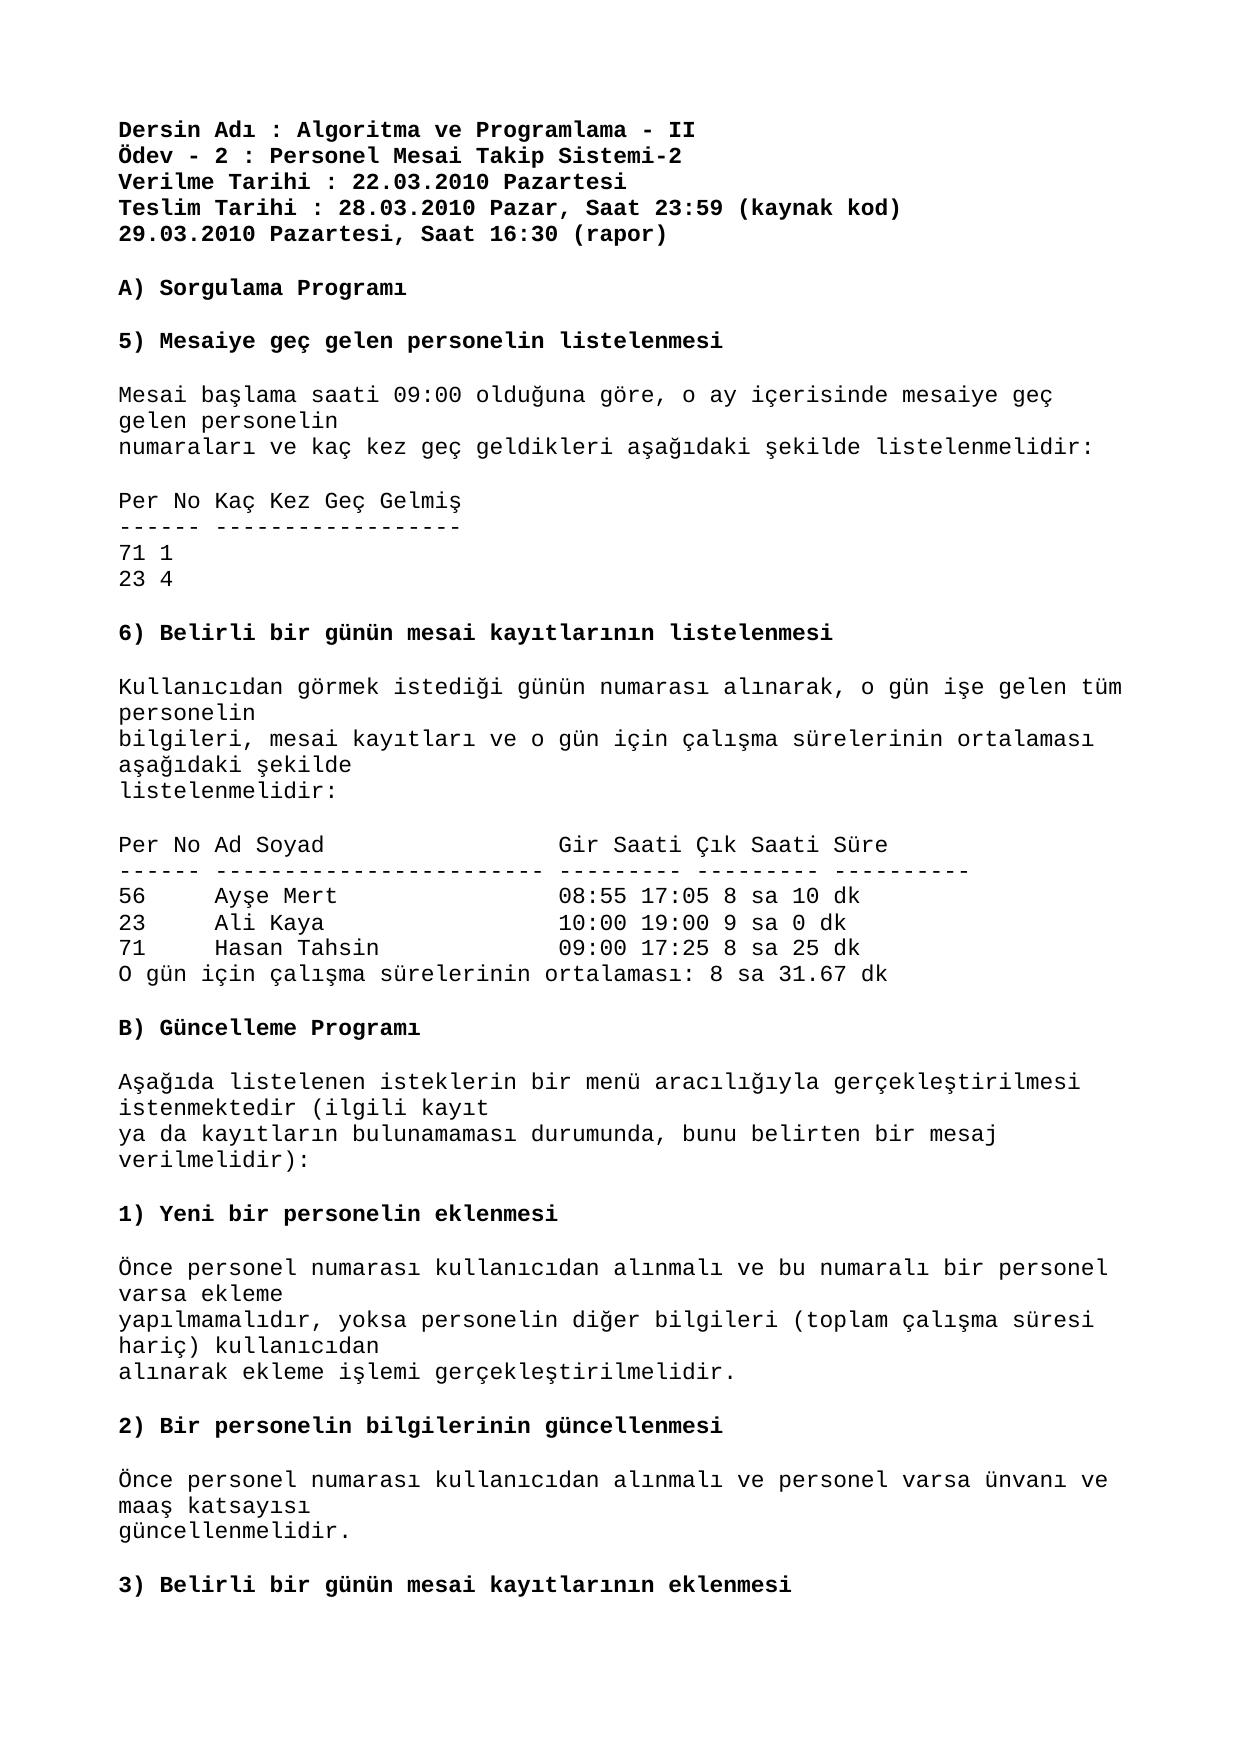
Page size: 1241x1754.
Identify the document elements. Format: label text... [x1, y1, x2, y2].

text 3) Belirli bir günün mesai kayıtlarının eklenmesi [118, 1574, 1122, 1600]
text 23 4 [118, 567, 1122, 593]
text 29.03.2010 Pazartesi, Saat 16:30 (rapor) [118, 222, 1122, 248]
text Verilme Tarihi : 22.03.2010 Pazartesi [118, 170, 1122, 196]
text 5) Mesaiye geç gelen personelin listelenmesi [118, 330, 1122, 356]
text ya da kayıtların bulunamaması durumunda, bunu belirten bir mesaj verilmelidir): [118, 1122, 1122, 1174]
text Mesai başlama saati 09:00 olduğuna göre, o ay içerisinde mesaiye geç gelen personelin [118, 384, 1122, 436]
text A) Sorgulama Programı [118, 276, 1122, 302]
text ------ ------------------------ --------- --------- ---------- [118, 859, 1122, 885]
text 6) Belirli bir günün mesai kayıtlarının listelenmesi [118, 621, 1122, 647]
text alınarak ekleme işlemi gerçekleştirilmelidir. [118, 1360, 1122, 1386]
text listelenmelidir: [118, 779, 1122, 805]
text numaraları ve kaç kez geç geldikleri aşağıdaki şekilde listelenmelidir: [118, 436, 1122, 462]
text 2) Bir personelin bilgilerinin güncellenmesi [118, 1414, 1122, 1440]
text Kullanıcıdan görmek istediği günün numarası alınarak, o gün işe gelen tüm personelin [118, 675, 1122, 727]
text Önce personel numarası kullanıcıdan alınmalı ve bu numaralı bir personel varsa ekleme [118, 1256, 1122, 1308]
text güncellenmelidir. [118, 1520, 1122, 1546]
text Önce personel numarası kullanıcıdan alınmalı ve personel varsa ünvanı ve maaş katsayısı [118, 1468, 1122, 1520]
text 71 Hasan Tahsin 09:00 17:25 8 sa 25 dk [118, 937, 1122, 963]
text Teslim Tarihi : 28.03.2010 Pazar, Saat 23:59 (kaynak kod) [118, 196, 1122, 222]
text 1) Yeni bir personelin eklenmesi [118, 1202, 1122, 1228]
text Aşağıda listelenen isteklerin bir menü aracılığıyla gerçekleştirilmesi istenmektedir (ilgili kayıt [118, 1071, 1122, 1122]
text O gün için çalışma sürelerinin ortalaması: 8 sa 31.67 dk [118, 963, 1122, 989]
text ------ ------------------ [118, 516, 1122, 541]
text Ödev - 2 : Personel Mesai Takip Sistemi-2 [118, 144, 1122, 170]
text Per No Kaç Kez Geç Gelmiş [118, 489, 1122, 516]
text Dersin Adı : Algoritma ve Programlama - II [118, 118, 1122, 144]
text 71 1 [118, 541, 1122, 567]
text yapılmamalıdır, yoksa personelin diğer bilgileri (toplam çalışma süresi hariç) kullanıcıdan [118, 1308, 1122, 1360]
text bilgileri, mesai kayıtları ve o gün için çalışma sürelerinin ortalaması aşağıdaki şekilde [118, 727, 1122, 779]
text Per No Ad Soyad Gir Saati Çık Saati Süre [118, 833, 1122, 859]
text 56 Ayşe Mert 08:55 17:05 8 sa 10 dk [118, 885, 1122, 911]
text B) Güncelleme Programı [118, 1017, 1122, 1043]
text 23 Ali Kaya 10:00 19:00 9 sa 0 dk [118, 911, 1122, 937]
